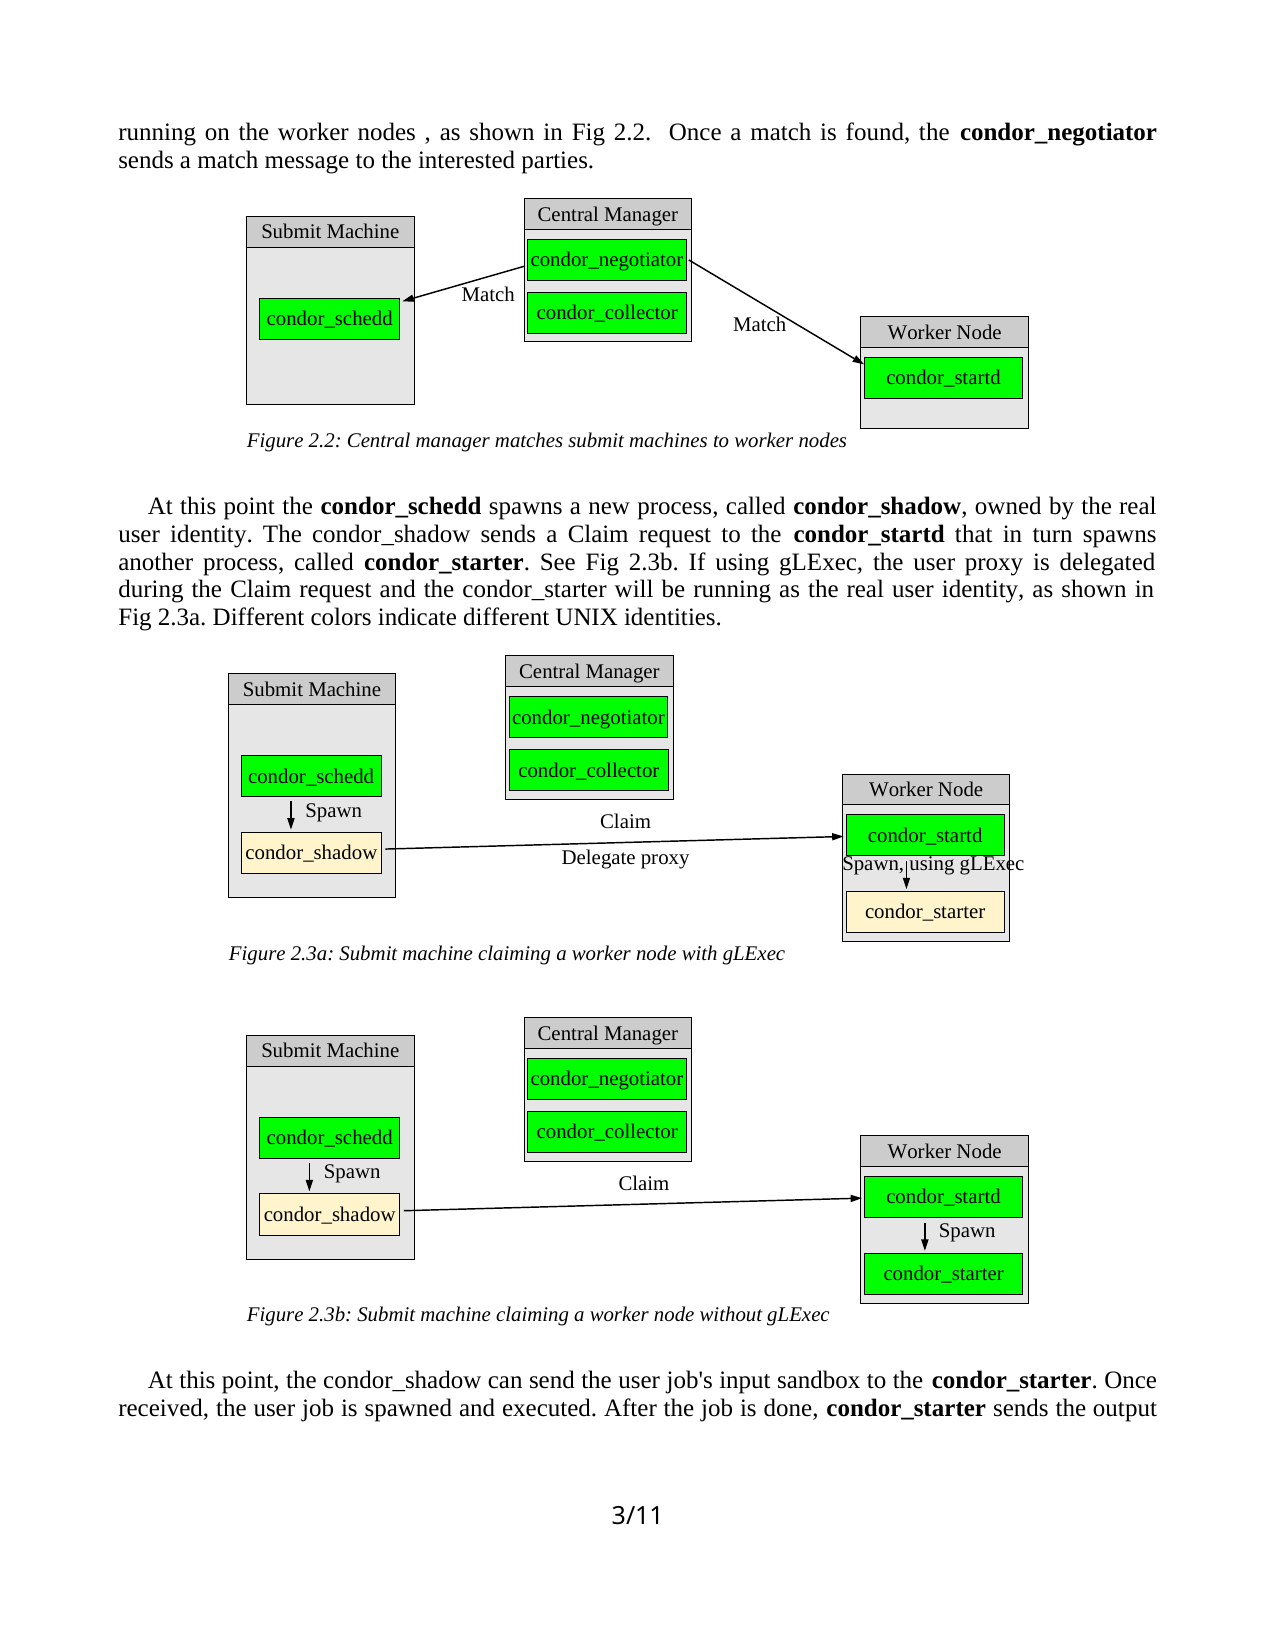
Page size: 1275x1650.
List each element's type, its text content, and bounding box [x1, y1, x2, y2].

text At this point, the condor_shadow can send the user job's input sandbox to the condor_starter. Once received, the user job is spawned and executed. After the job is done, condor_starter sends the output [118, 1367, 1157, 1422]
text Figure 2.2: Central manager matches submit machines to worker nodes [692, 211, 1028, 358]
text Figure 2.3b: Submit machine claiming a worker node without gLExec [247, 1200, 1028, 1326]
text At this point the condor_schedd spawns a new process, called condor_shadow, owned by the real user identity. The condor_shadow sends a Claim request to the condor_startd that in turn spawns another process, called condor_starter. See Fig 2.3b. If using gLExec, the user proxy is delegated during the Claim request and the condor_starter will be running as the real user identity, as shown in Fig 2.3a. Different colors indicate different UNIX identities. [118, 492, 1157, 631]
text Figure 2.2: Central manager matches submit machines to worker nodes [247, 264, 1028, 452]
text Figure 2.2: Central manager matches submit machines to worker nodes [247, 211, 524, 296]
text running on the worker nodes , as shown in Fig 2.2. Once a match is found, the condor_negotiator sends a match message to the interested parties. [118, 118, 1157, 173]
text Figure 2.3b: Submit machine claiming a worker node without gLExec [247, 1030, 1028, 1209]
text Figure 2.3a: Submit machine claiming a worker node with gLExec [229, 668, 1046, 965]
